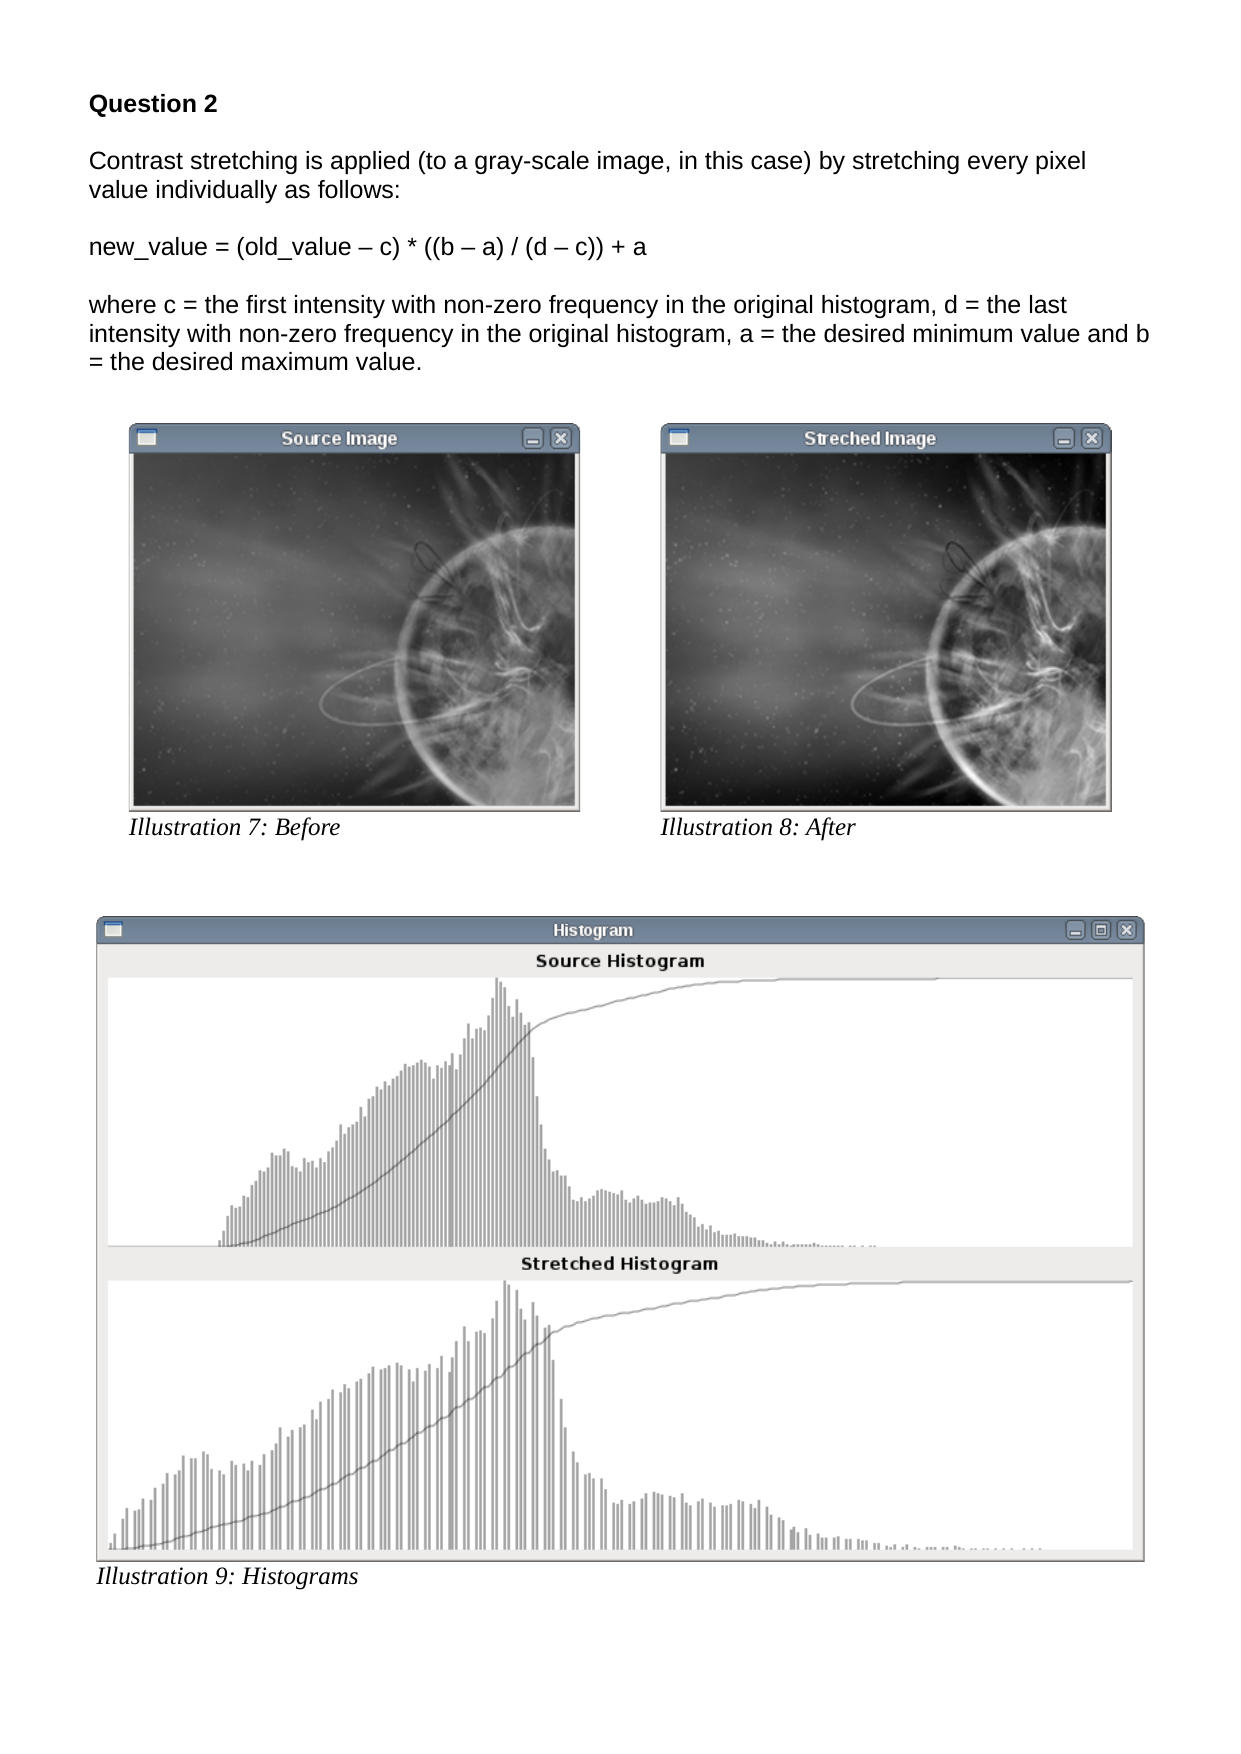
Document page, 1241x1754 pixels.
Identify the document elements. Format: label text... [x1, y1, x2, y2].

text new_value = (old_value – c) * ((b – a) / (d – c)) + a [88, 232, 1152, 261]
picture [660, 423, 1112, 812]
picture [128, 423, 581, 812]
text Illustration 9: Histograms [96, 1562, 1144, 1590]
text Contrast stretching is applied (to a gray-scale image, in this case) by stretching every pixel value individually as follows: [88, 146, 1152, 203]
table_header [89, 405, 620, 875]
text where c = the first intensity with non-zero frequency in the original histogram, d = the last intensity with non-zero frequency in the original histogram, a = the desired minimum value and b = the desired maximum value. [88, 290, 1152, 376]
text Question 2 [88, 88, 1152, 117]
table_header [620, 405, 1152, 875]
picture [96, 916, 1145, 1562]
